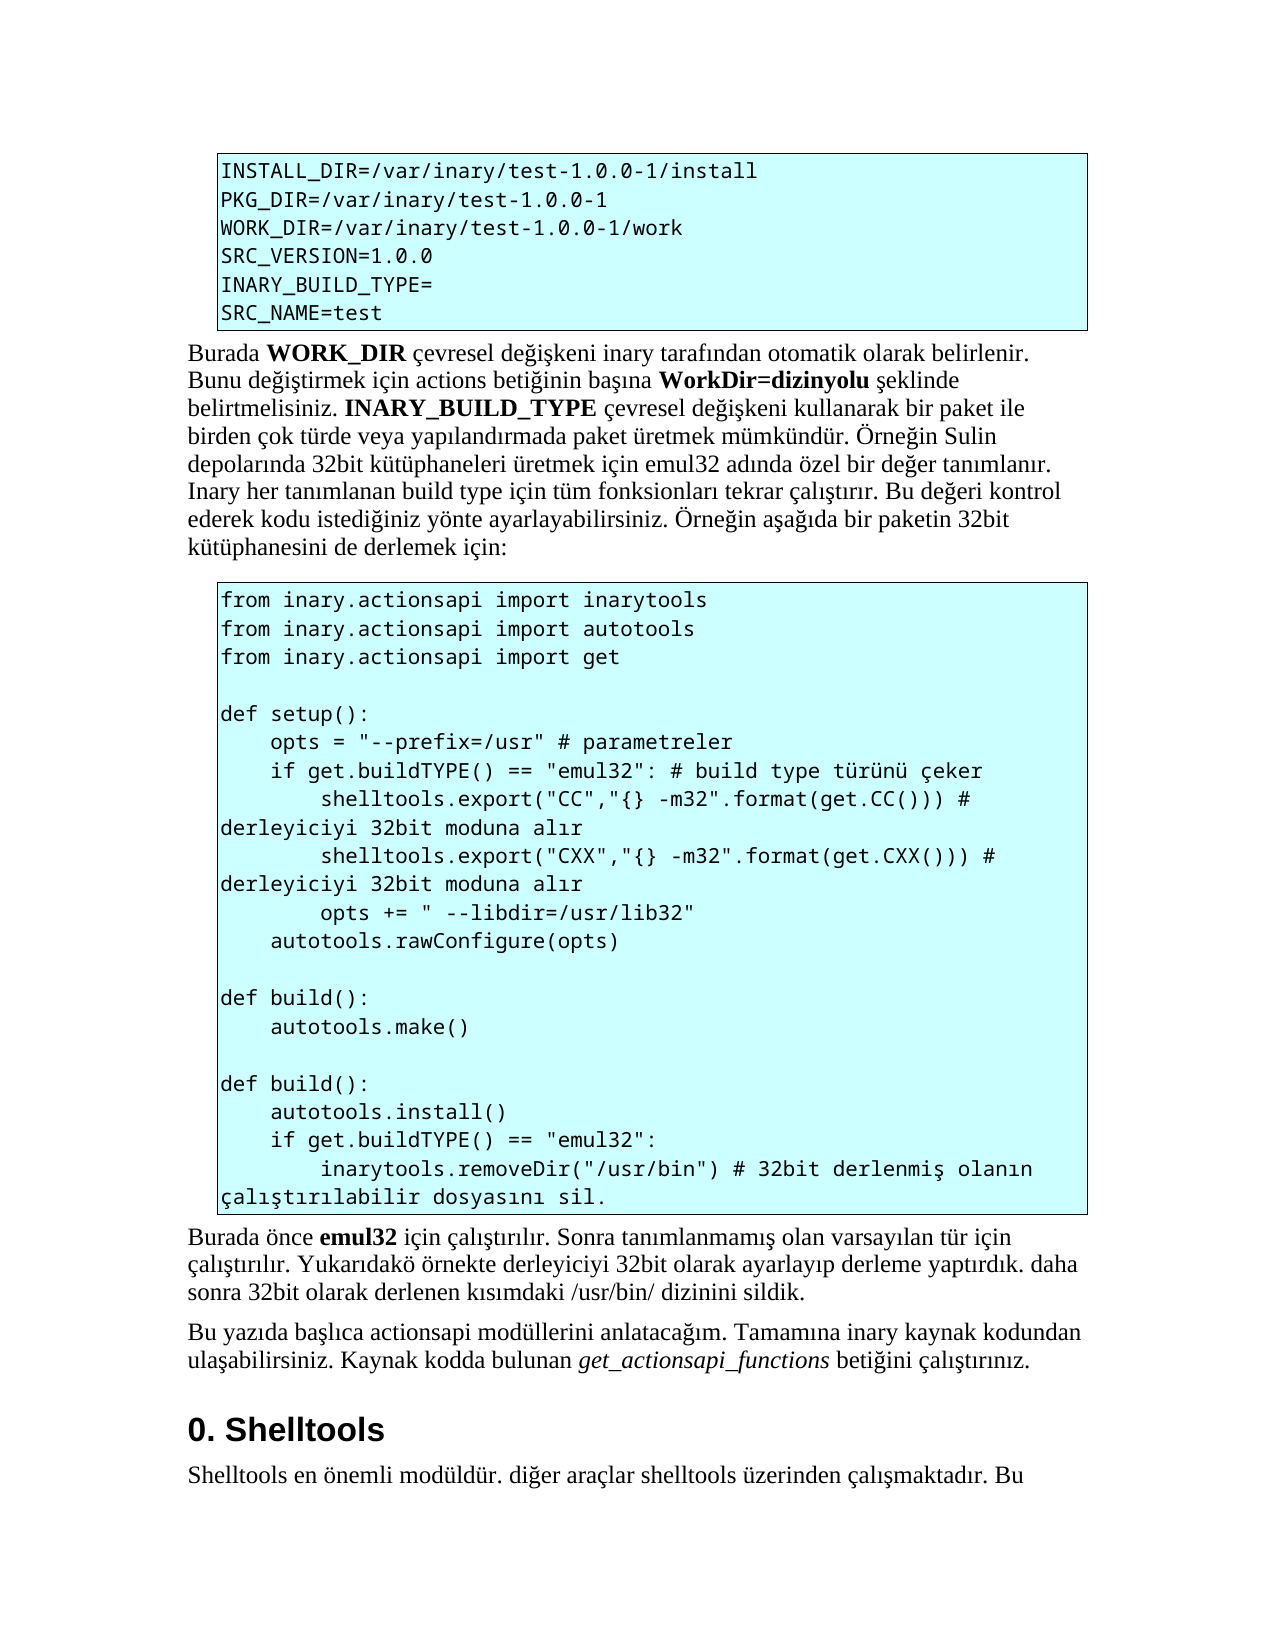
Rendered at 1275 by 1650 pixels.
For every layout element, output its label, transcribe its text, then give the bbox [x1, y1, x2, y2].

text Bu yazıda başlıca actionsapi modüllerini anlatacağım. Tamamına inary kaynak kodundan ulaşabilirsiniz. Kaynak kodda bulunan get_actionsapi_functions betiğini çalıştırınız. [187, 1318, 1087, 1374]
text from inary.actionsapi import inarytools from inary.actionsapi import autotools from inary.actionsapi import get def setup(): opts = "--prefix=/usr" # parametreler if get.buildTYPE() == "emul32": # build type türünü çeker shelltools.export("CC","{} -m32".format(get.CC())) # derleyiciyi 32bit moduna alır shelltools.export("CXX","{} -m32".format(get.CXX())) # derleyiciyi 32bit moduna alır opts += " --libdir=/usr/lib32" autotools.rawConfigure(opts) def build(): autotools.make() def build(): autotools.install() if get.buildTYPE() == "emul32": inarytools.removeDir("/usr/bin") # 32bit derlenmiş olanın çalıştırılabilir dosyasını sil. [218, 583, 1087, 1214]
subtitle 0. Shelltools [187, 1411, 1087, 1449]
text Burada WORK_DIR çevresel değişkeni inary tarafından otomatik olarak belirlenir. Bunu değiştirmek için actions betiğinin başına WorkDir=dizinyolu şeklinde belirtmelisiniz. INARY_BUILD_TYPE çevresel değişkeni kullanarak bir paket ile birden çok türde veya yapılandırmada paket üretmek mümkündür. Örneğin Sulin depolarında 32bit kütüphaneleri üretmek için emul32 adında özel bir değer tanımlanır. Inary her tanımlanan build type için tüm fonksionları tekrar çalıştırır. Bu değeri kontrol ederek kodu istediğiniz yönte ayarlayabilirsiniz. Örneğin aşağıda bir paketin 32bit kütüphanesini de derlemek için: [187, 339, 1087, 561]
text INSTALL_DIR=/var/inary/test-1.0.0-1/install PKG_DIR=/var/inary/test-1.0.0-1 WORK_DIR=/var/inary/test-1.0.0-1/work SRC_VERSION=1.0.0 INARY_BUILD_TYPE= SRC_NAME=test [218, 154, 1087, 330]
text Burada önce emul32 için çalıştırılır. Sonra tanımlanmamış olan varsayılan tür için çalıştırılır. Yukarıdakö örnekte derleyiciyi 32bit olarak ayarlayıp derleme yaptırdık. daha sonra 32bit olarak derlenen kısımdaki /usr/bin/ dizinini sildik. [187, 1223, 1087, 1306]
text Shelltools en önemli modüldür. diğer araçlar shelltools üzerinden çalışmaktadır. Bu [187, 1461, 1087, 1489]
